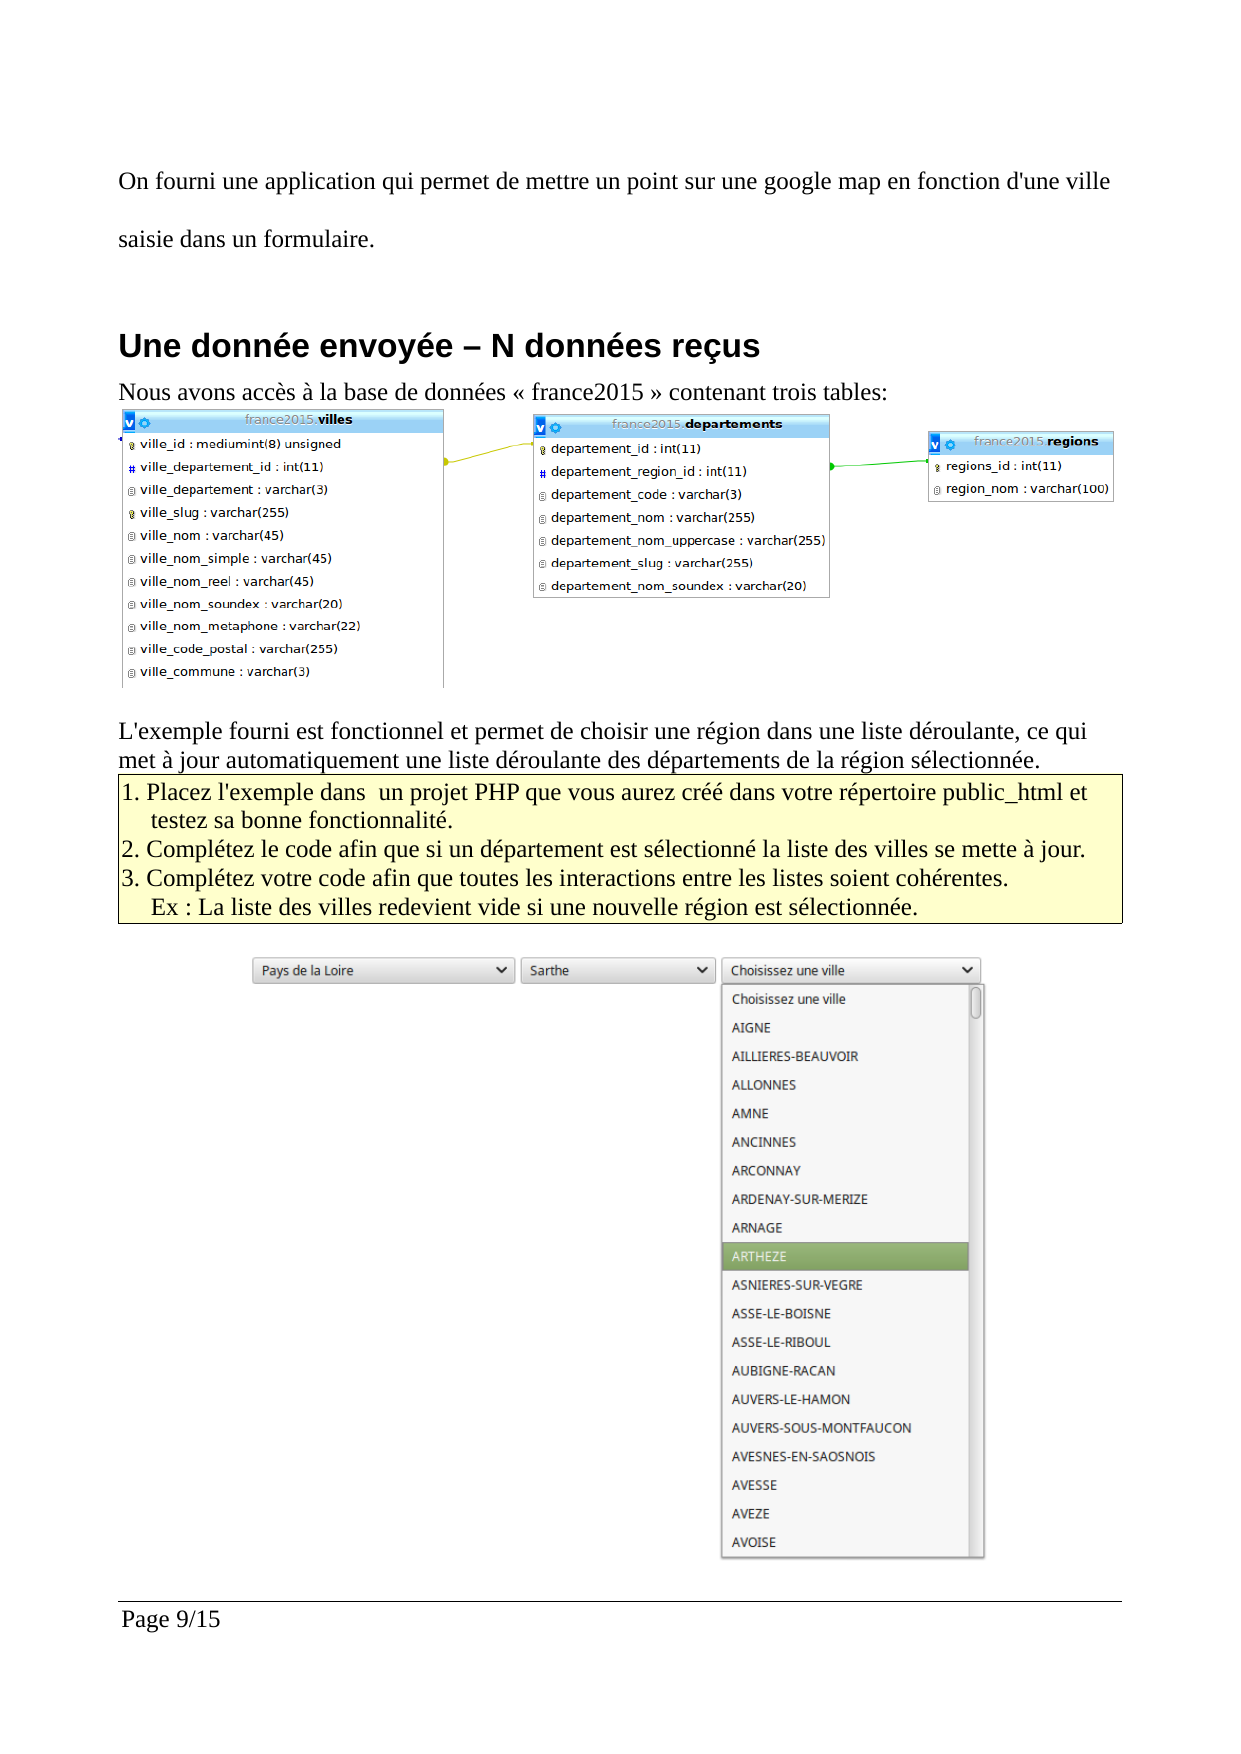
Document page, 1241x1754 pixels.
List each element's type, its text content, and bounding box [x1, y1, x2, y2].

list Ex : La liste des villes redevient vide si une nouvelle région est sélectionnée. [119, 888, 1122, 923]
list Complétez le code afin que si un département est sélectionné la liste des villes se mette à jour. [119, 831, 1122, 860]
picture [245, 952, 995, 1564]
list Placez l'exemple dans un projet PHP que vous aurez créé dans votre répertoire public_html et testez sa bonne fonctionnalité. [119, 775, 1122, 831]
picture [118, 405, 1122, 688]
text Nous avons accès à la base de données « france2015 » contenant trois tables: [118, 377, 1122, 405]
text saisie dans un formulaire. [118, 224, 1122, 252]
list Complétez votre code afin que toutes les interactions entre les listes soient cohérentes. [119, 860, 1122, 888]
text On fourni une application qui permet de mettre un point sur une google map en fonction d'une ville [118, 166, 1122, 195]
subtitle Une donnée envoyée – N données reçus [118, 326, 1122, 364]
text L'exemple fourni est fonctionnel et permet de choisir une région dans une liste déroulante, ce qui met à jour automatiquement une liste déroulante des départements de la région sélectionnée. [118, 716, 1122, 773]
